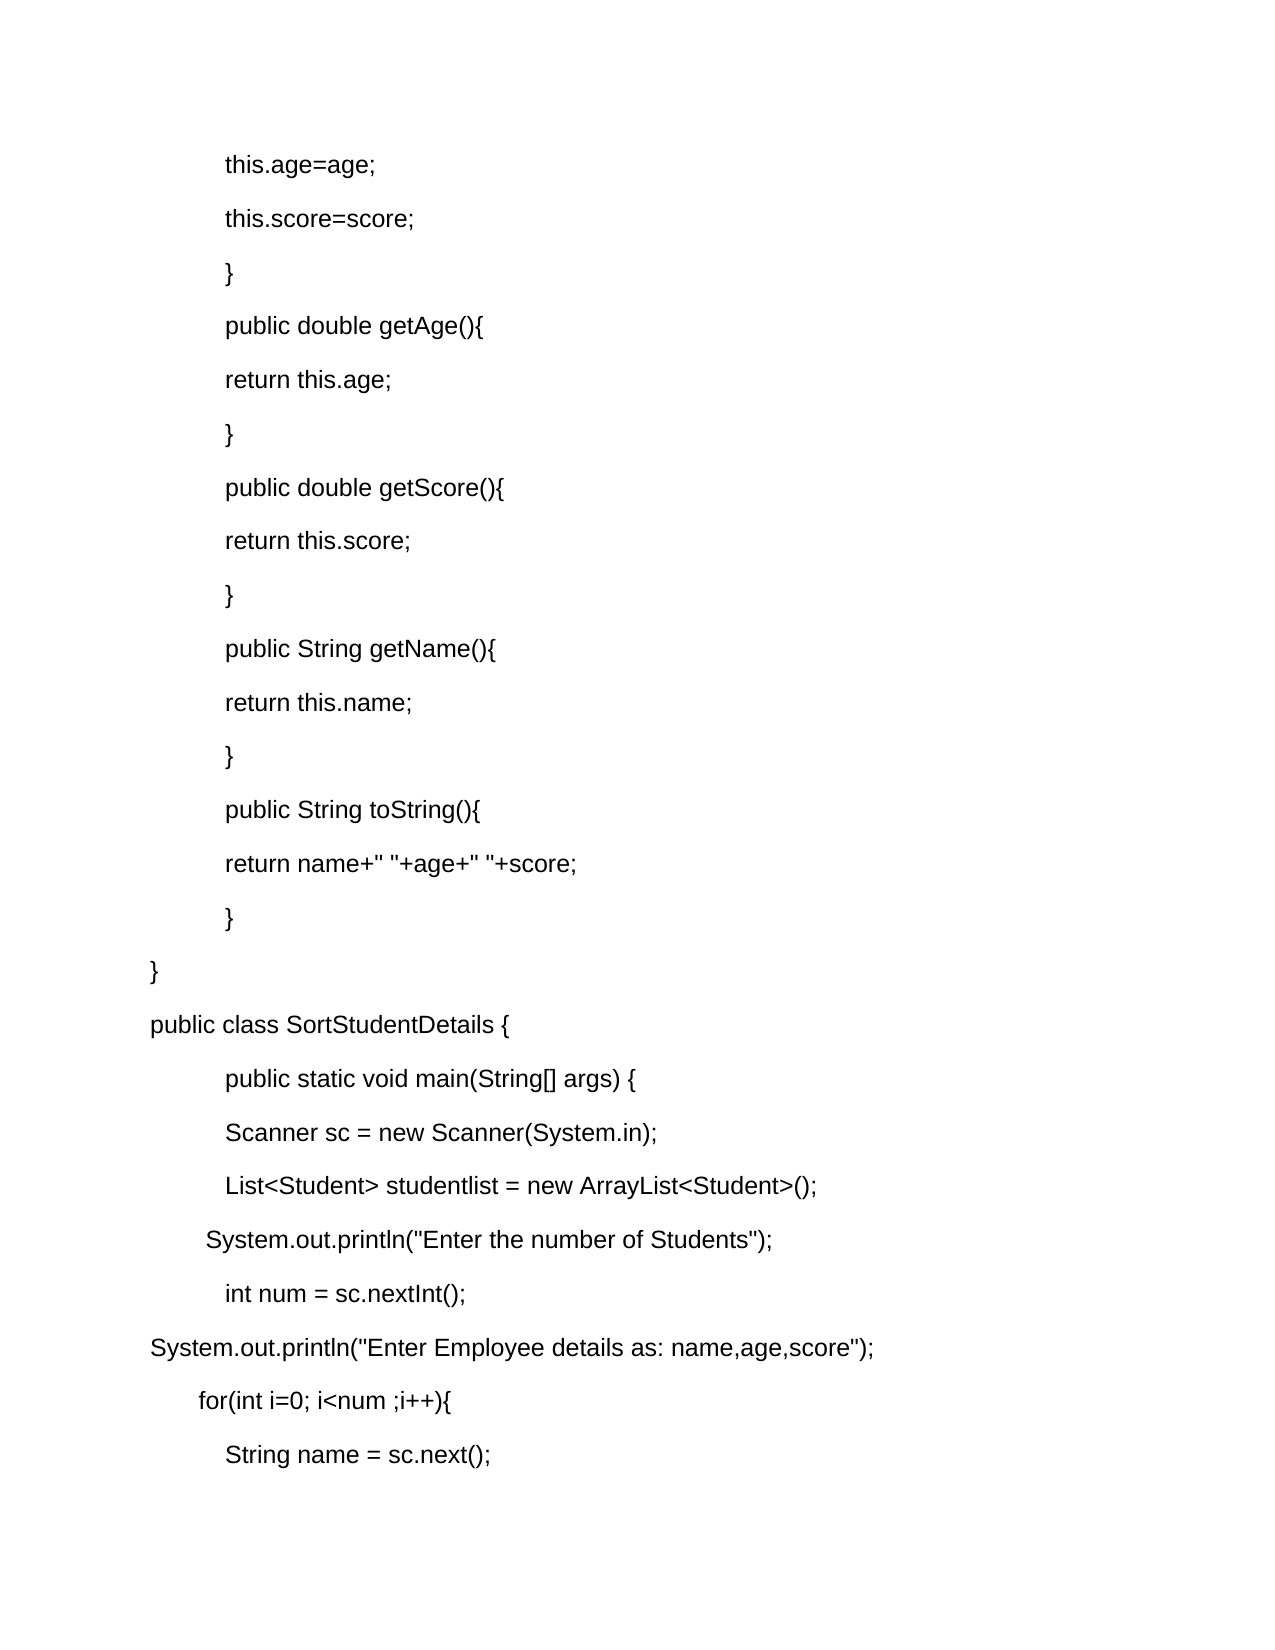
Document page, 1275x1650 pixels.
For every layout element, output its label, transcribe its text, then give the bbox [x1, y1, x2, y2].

text } [150, 902, 1125, 931]
text public class SortStudentDetails { [150, 1010, 1125, 1039]
text public String getName(){ [150, 634, 1125, 662]
text int num = sc.nextInt(); [150, 1279, 1125, 1307]
text } [150, 257, 1125, 286]
text } [150, 419, 1125, 447]
text return name+" "+age+" "+score; [150, 849, 1125, 877]
text } [150, 956, 1125, 985]
text System.out.println("Enter the number of Students"); [150, 1225, 1125, 1254]
text } [150, 580, 1125, 609]
text Scanner sc = new Scanner(System.in); [150, 1117, 1125, 1146]
text for(int i=0; i<num ;i++){ [150, 1386, 1125, 1415]
text public double getAge(){ [150, 311, 1125, 340]
text } [150, 741, 1125, 770]
text public static void main(String[] args) { [150, 1064, 1125, 1092]
text return this.name; [150, 687, 1125, 716]
text String name = sc.next(); [150, 1440, 1125, 1469]
text public double getScore(){ [150, 472, 1125, 501]
text return this.score; [150, 526, 1125, 555]
text public String toString(){ [150, 795, 1125, 824]
text return this.age; [150, 365, 1125, 394]
text System.out.println("Enter Employee details as: name,age,score"); [150, 1332, 1125, 1361]
text this.score=score; [150, 204, 1125, 232]
text List<Student> studentlist = new ArrayList<Student>(); [150, 1171, 1125, 1200]
text this.age=age; [150, 150, 1125, 179]
